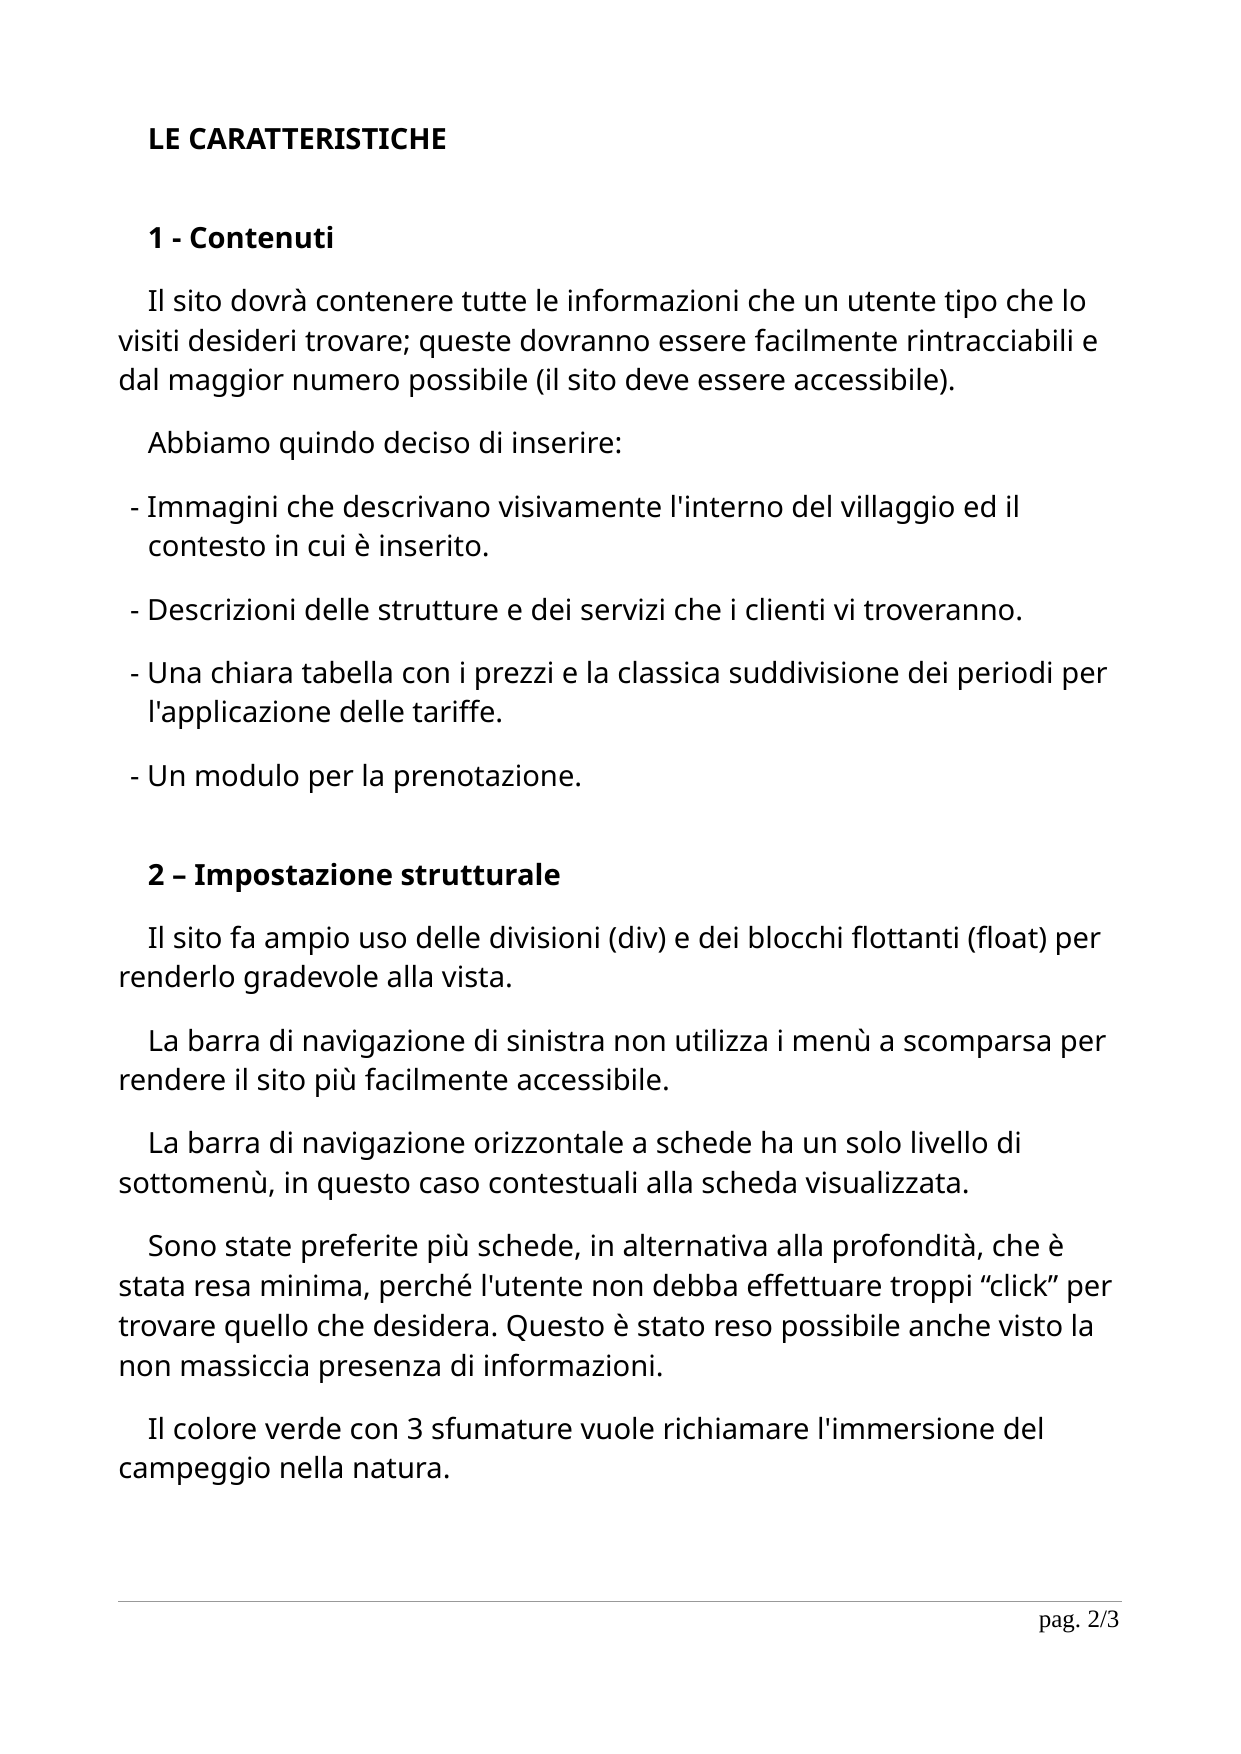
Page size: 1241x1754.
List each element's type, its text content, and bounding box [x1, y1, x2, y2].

text La barra di navigazione orizzontale a schede ha un solo livello di sottomenù, in questo caso contestuali alla scheda visualizzata. [118, 1123, 1122, 1202]
text Il colore verde con 3 sfumature vuole richiamare l'immersione del campeggio nella natura. [118, 1408, 1122, 1487]
text La barra di navigazione di sinistra non utilizza i menù a scomparsa per rendere il sito più facilmente accessibile. [118, 1020, 1122, 1099]
text Il sito dovrà contenere tutte le informazioni che un utente tipo che lo visiti desideri trovare; queste dovranno essere facilmente rintracciabili e dal maggior numero possibile (il sito deve essere accessibile). [118, 280, 1122, 399]
text - Immagini che descrivano visivamente l'interno del villaggio ed il contesto in cui è inserito. [130, 486, 1122, 565]
text Sono state preferite più schede, in alternativa alla profondità, che è stata resa minima, perché l'utente non debba effettuare troppi “click” per trovare quello che desidera. Questo è stato reso possibile anche visto la non massiccia presenza di informazioni. [118, 1226, 1122, 1384]
text 2 – Impostazione strutturale [118, 854, 1122, 893]
text LE CARATTERISTICHE [118, 118, 1122, 158]
text - Descrizioni delle strutture e dei servizi che i clienti vi troveranno. [130, 589, 1122, 628]
text - Un modulo per la prenotazione. [130, 755, 1122, 795]
text - Una chiara tabella con i prezzi e la classica suddivisione dei periodi per l'applicazione delle tariffe. [130, 652, 1122, 731]
text Il sito fa ampio uso delle divisioni (div) e dei blocchi flottanti (float) per renderlo gradevole alla vista. [118, 917, 1122, 996]
text Abbiamo quindo deciso di inserire: [118, 423, 1122, 462]
text 1 - Contenuti [118, 217, 1122, 257]
